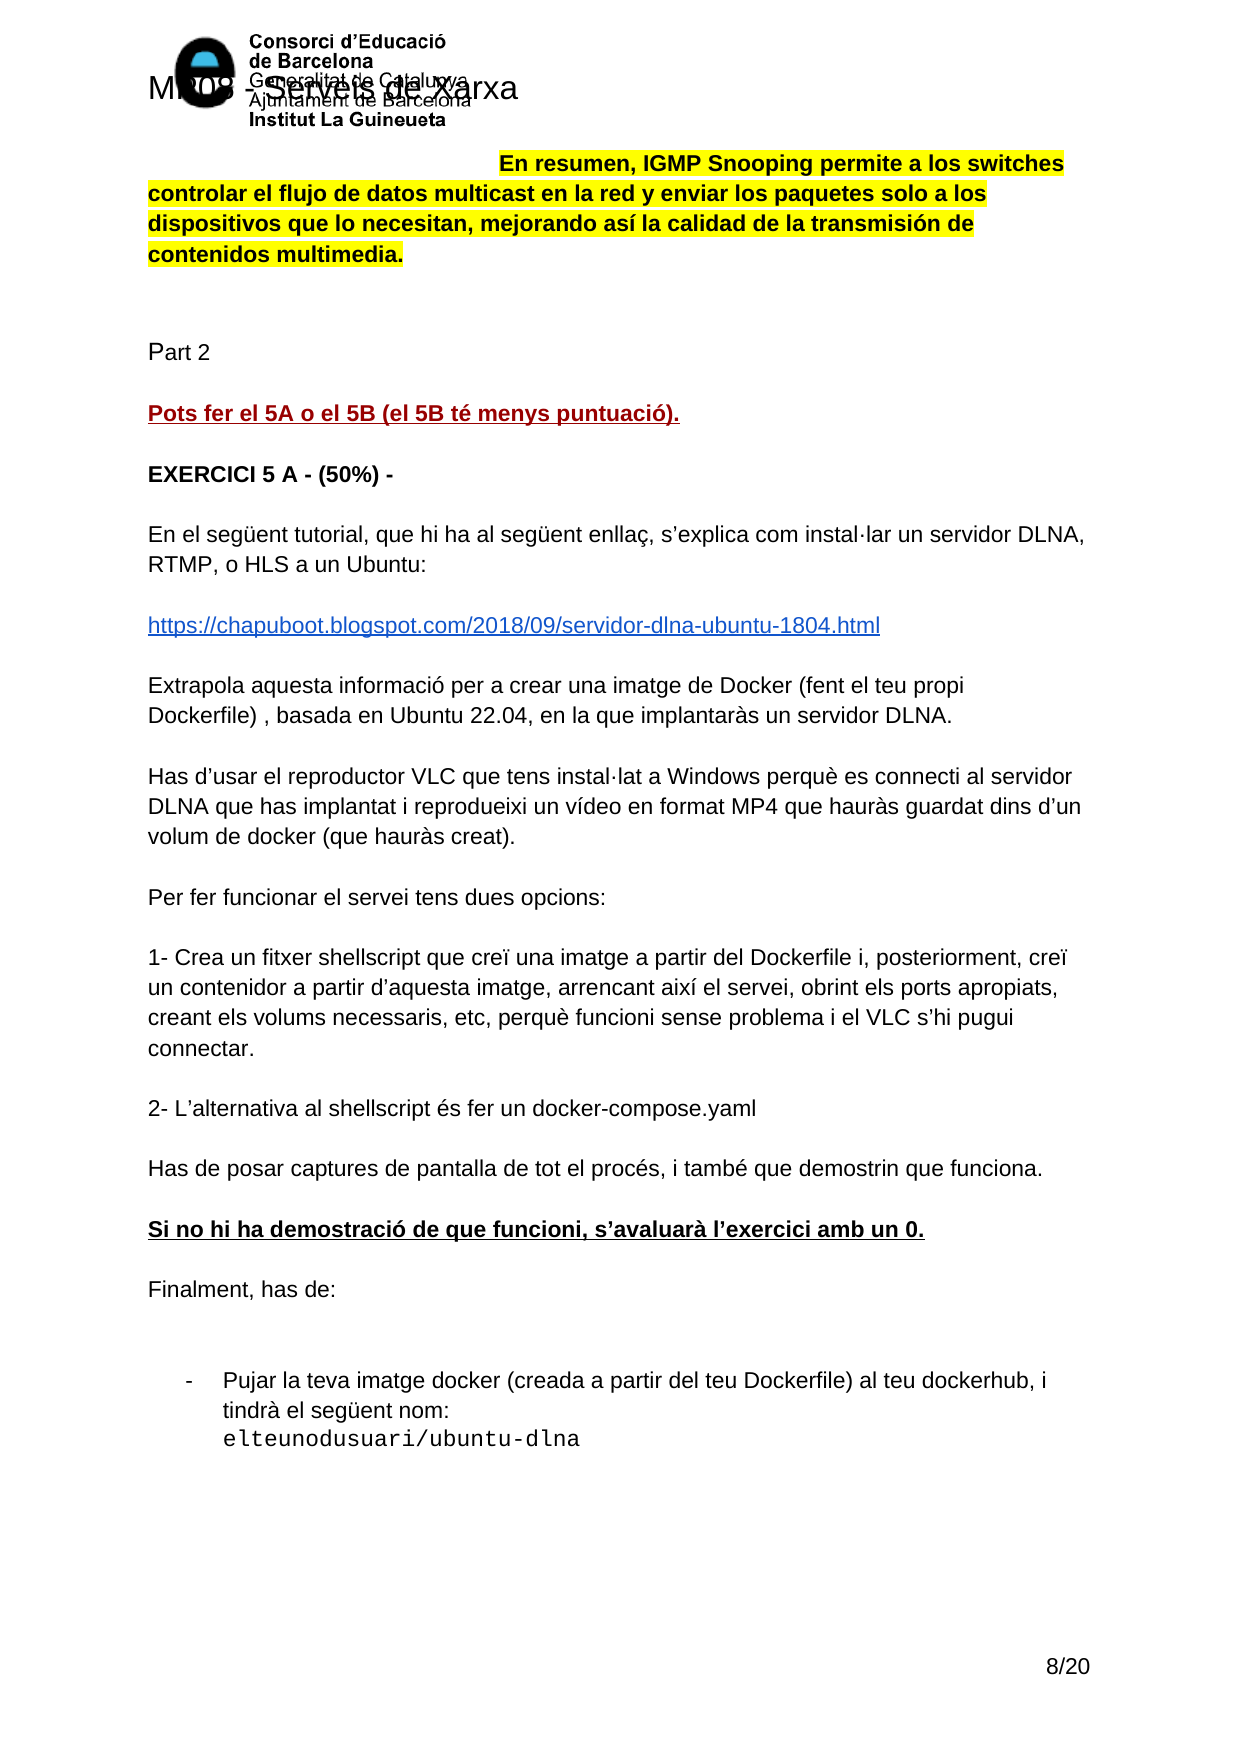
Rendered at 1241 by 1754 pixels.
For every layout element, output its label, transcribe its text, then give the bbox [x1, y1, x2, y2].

text Has d’usar el reproductor VLC que tens instal·lat a Windows perquè es connecti al servidor DLNA que has implantat i reprodueixi un vídeo en format MP4 que hauràs guardat dins d’un volum de docker (que hauràs creat). [148, 763, 1090, 849]
list Pujar la teva imatge docker (creada a partir del teu Dockerfile) al teu dockerhub, i tindrà el següent nom: [185, 1367, 1090, 1423]
text Si no hi ha demostració de que funcioni, s’avaluarà l’exercici amb un 0. [148, 1216, 1090, 1242]
text https://chapuboot.blogspot.com/2018/09/servidor-dlna-ubuntu-1804.html [148, 612, 1090, 638]
text Per fer funcionar el servei tens dues opcions: [148, 883, 1090, 910]
picture [166, 18, 481, 140]
text 2- L’alternativa al shellscript és fer un docker-compose.yaml [148, 1095, 1090, 1121]
text elteunodusuari/ubuntu-dlna [223, 1427, 1090, 1453]
text Extrapola aquesta informació per a crear una imatge de Docker (fent el teu propi Dockerfile) , basada en Ubuntu 22.04, en la que implantaràs un servidor DLNA. [148, 672, 1090, 728]
text 1- Crea un fitxer shellscript que creï una imatge a partir del Dockerfile i, posteriorment, creï un contenidor a partir d’aquesta imatge, arrencant així el servei, obrint els ports apropiats, creant els volums necessaris, etc, perquè funcioni sense problema i el VLC s’hi pugui connectar. [148, 944, 1090, 1061]
text En resumen, IGMP Snooping permite a los switches controlar el flujo de datos multicast en la red y enviar los paquetes solo a los dispositivos que lo necesitan, mejorando así la calidad de la transmisión de contenidos multimedia. [148, 150, 1090, 267]
text Has de posar captures de pantalla de tot el procés, i també que demostrin que funciona. [148, 1155, 1090, 1182]
text Pots fer el 5A o el 5B (el 5B té menys puntuació). [148, 400, 1090, 426]
text Part 2 [148, 337, 1090, 366]
text En el següent tutorial, que hi ha al següent enllaç, s’explica com instal·lar un servidor DLNA, RTMP, o HLS a un Ubuntu: [148, 521, 1090, 577]
text Finalment, has de: [148, 1276, 1090, 1302]
text EXERCICI 5 A - (50%) - [148, 461, 1090, 487]
